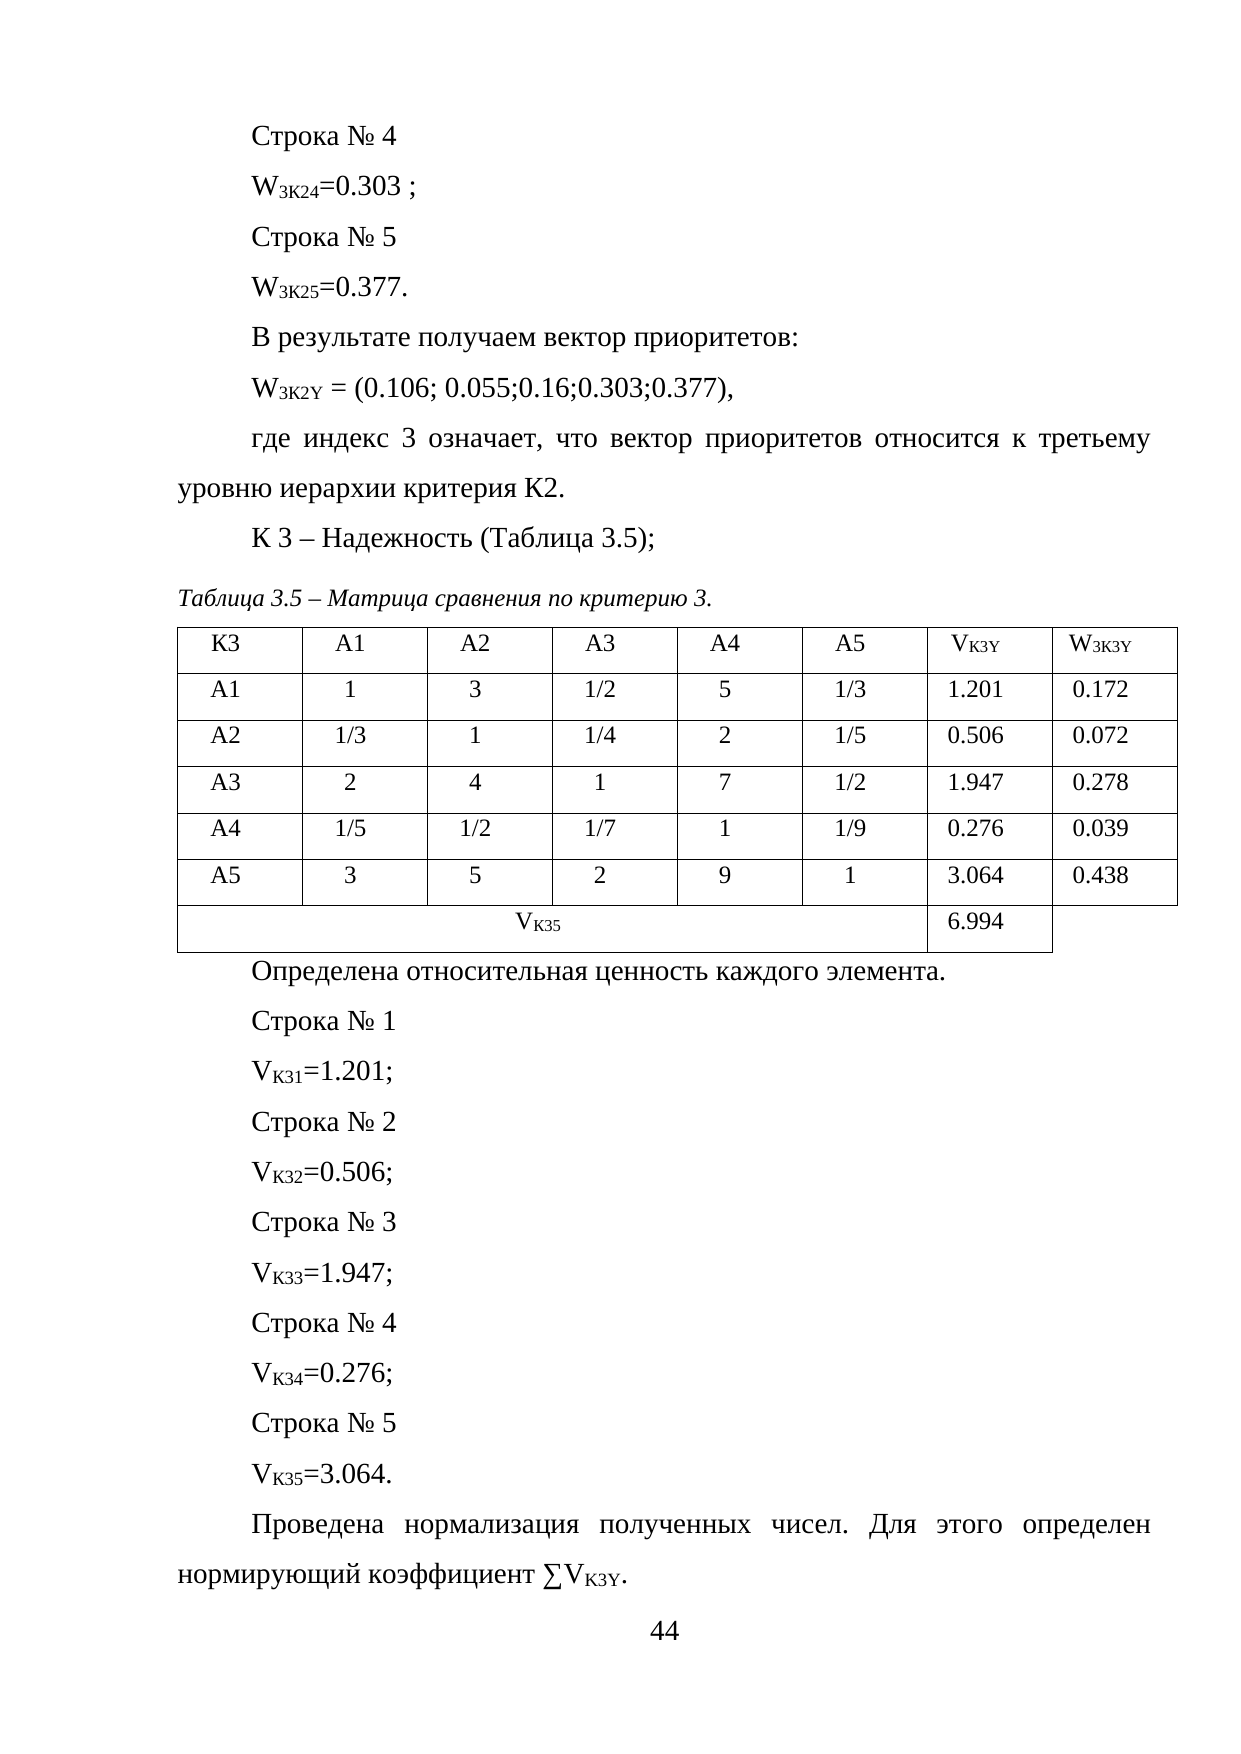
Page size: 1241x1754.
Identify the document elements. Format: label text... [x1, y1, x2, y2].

table_cell А1 [178, 674, 302, 719]
table_header А3 [553, 628, 677, 673]
table_cell 0.278 [1053, 767, 1177, 812]
table_header А5 [803, 628, 927, 673]
table_header К3 [178, 628, 302, 673]
table_cell 1/3 [303, 721, 427, 766]
text VК31=1.201; [177, 1053, 1152, 1087]
text Строка № 2 [177, 1104, 1152, 1137]
text Проведена нормализация полученных чисел. Для этого определен нормирующий коэффициент ∑VK3Y. [177, 1506, 1152, 1590]
table_cell 1.201 [928, 674, 1052, 719]
table_cell 4 [428, 767, 552, 812]
text Определена относительная ценность каждого элемента. [177, 953, 1152, 986]
table_cell А4 [178, 814, 302, 859]
table_cell 6.994 [928, 906, 1052, 952]
table_header W3К3Y [1053, 628, 1177, 673]
table_cell 0.506 [928, 721, 1052, 766]
table_header А1 [303, 628, 427, 673]
text Строка № 5 [177, 219, 1152, 252]
table_header А2 [428, 628, 552, 673]
text Строка № 4 [177, 1305, 1152, 1338]
table_cell 7 [678, 767, 802, 812]
table_cell 0.039 [1053, 814, 1177, 859]
table_cell 2 [678, 721, 802, 766]
text Таблица 3.5 – Матрица сравнения по критерию 3. [177, 583, 1152, 612]
table_cell 3 [428, 674, 552, 719]
text В результате получаем вектор приоритетов: [177, 319, 1152, 353]
table_cell А2 [178, 721, 302, 766]
table_cell 0.276 [928, 814, 1052, 859]
table_cell 0.438 [1053, 860, 1177, 905]
text W3К25=0.377. [177, 269, 1152, 303]
table_cell 1 [428, 721, 552, 766]
table_cell 1.947 [928, 767, 1052, 812]
text Строка № 3 [177, 1204, 1152, 1238]
text VК32=0.506; [177, 1154, 1152, 1188]
table_cell 0.172 [1053, 674, 1177, 719]
table_cell 1/4 [553, 721, 677, 766]
table_cell 2 [303, 767, 427, 812]
text Строка № 5 [177, 1406, 1152, 1439]
table_cell 1/5 [303, 814, 427, 859]
text W3К24=0.303 ; [177, 168, 1152, 202]
text W3К2Y = (0.106; 0.055;0.16;0.303;0.377), [177, 370, 1152, 403]
table_cell 1/5 [803, 721, 927, 766]
table_cell 9 [678, 860, 802, 905]
table_cell А3 [178, 767, 302, 812]
table_cell 0.072 [1053, 721, 1177, 766]
table_cell 1 [303, 674, 427, 719]
table_cell 1/2 [803, 767, 927, 812]
text К 3 – Надежность (Таблица 3.5); [177, 521, 1152, 554]
table_cell 5 [428, 860, 552, 905]
text Строка № 1 [177, 1003, 1152, 1037]
table_cell 1 [678, 814, 802, 859]
text Строка № 4 [177, 118, 1152, 152]
table_cell 2 [553, 860, 677, 905]
table_cell 1/3 [803, 674, 927, 719]
text VК35=3.064. [177, 1456, 1152, 1489]
table_cell [1053, 906, 1178, 952]
table_cell 3 [303, 860, 427, 905]
table_cell 1 [553, 767, 677, 812]
table_cell А5 [178, 860, 302, 905]
table_cell 1/7 [553, 814, 677, 859]
table_cell 1 [803, 860, 927, 905]
table_cell 5 [678, 674, 802, 719]
text где индекс 3 означает, что вектор приоритетов относится к третьему уровню иерархии критерия К2. [177, 420, 1152, 504]
table_header VК3Y [928, 628, 1052, 673]
text VК34=0.276; [177, 1355, 1152, 1389]
table_cell 1/9 [803, 814, 927, 859]
table_header А4 [678, 628, 802, 673]
table_cell 1/2 [553, 674, 677, 719]
table_cell 3.064 [928, 860, 1052, 905]
table_cell VК35 [178, 906, 927, 952]
table_cell 1/2 [428, 814, 552, 859]
text VК33=1.947; [177, 1255, 1152, 1288]
